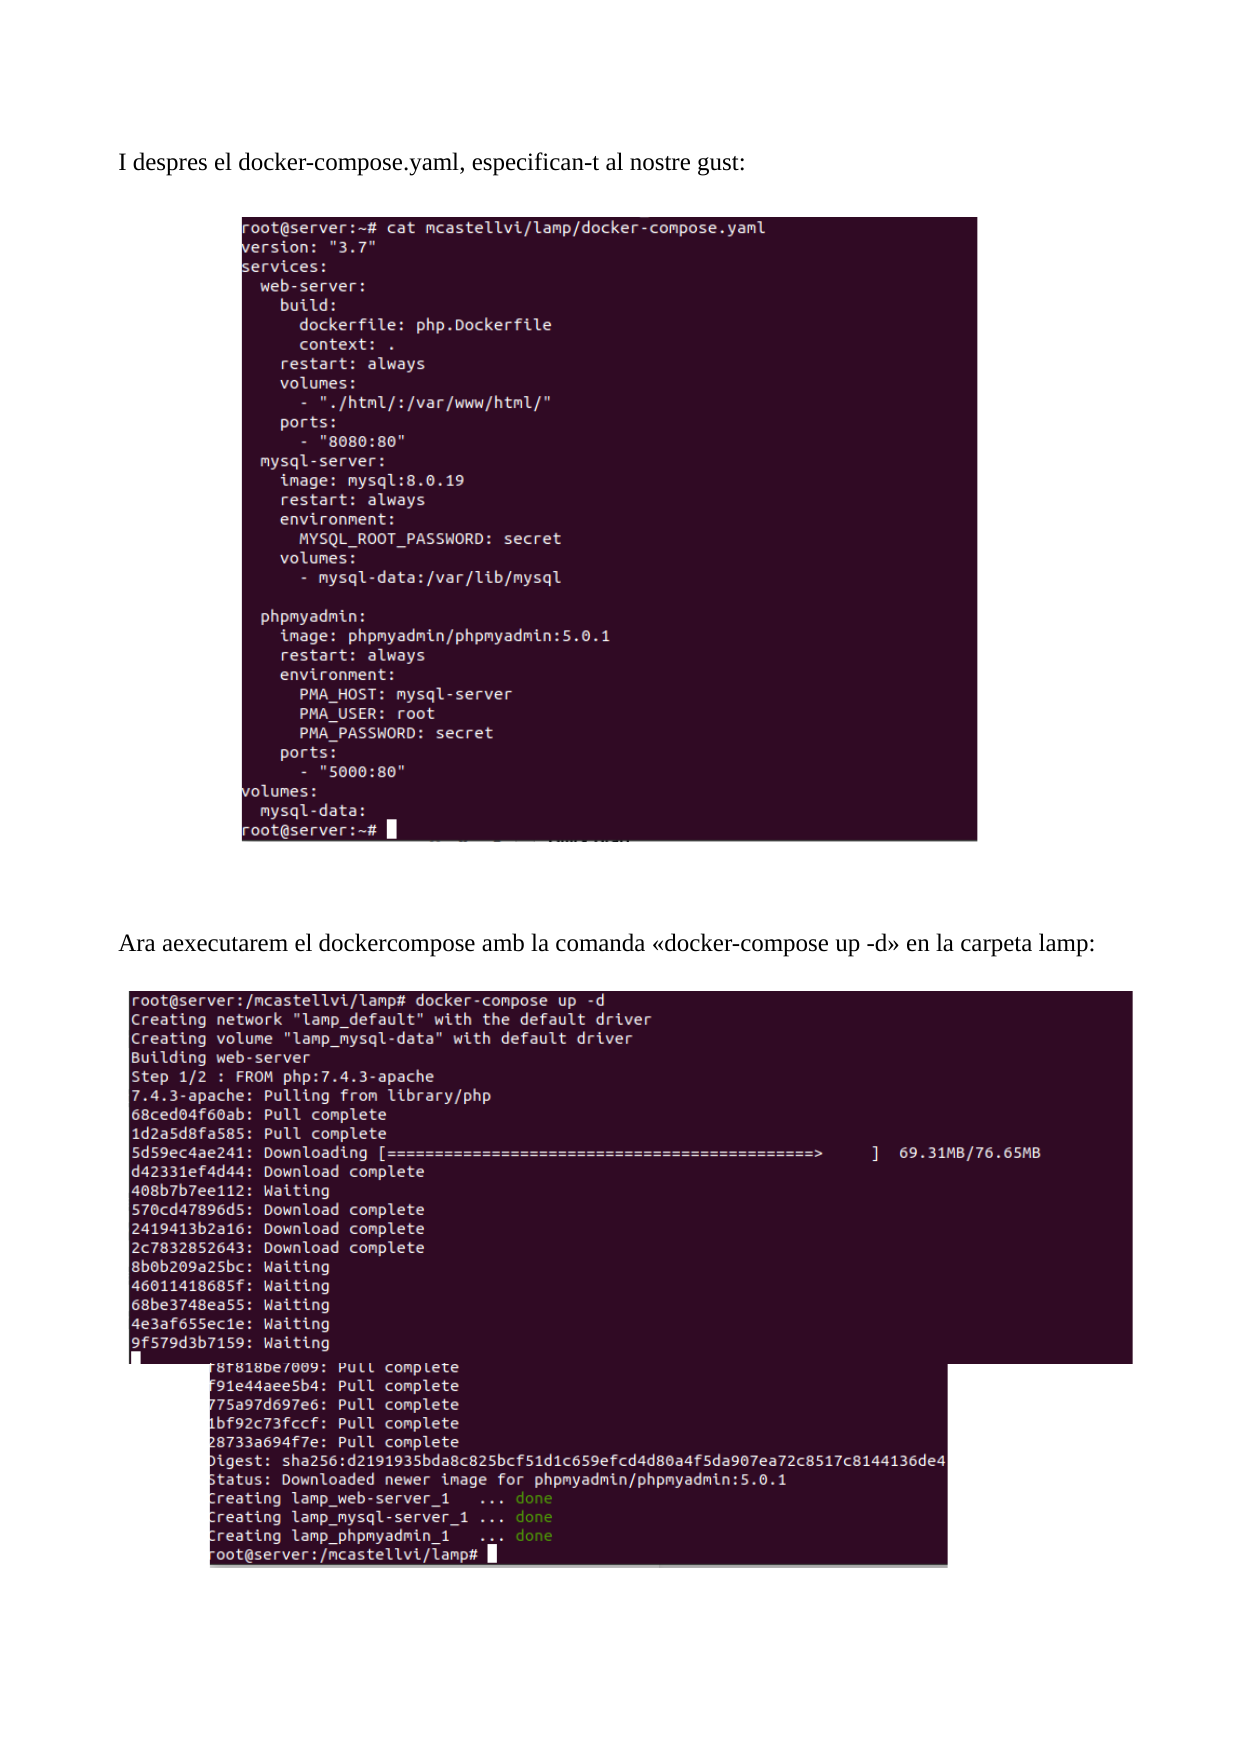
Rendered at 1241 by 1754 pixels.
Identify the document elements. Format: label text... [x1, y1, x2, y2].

picture [128, 991, 1133, 1568]
text Ara aexecutarem el dockercompose amb la comanda «docker-compose up -d» en la carpeta lamp: [118, 928, 1122, 957]
text I despres el docker-compose.yaml, especifican-t al nostre gust: [118, 147, 1122, 176]
picture [241, 217, 978, 842]
